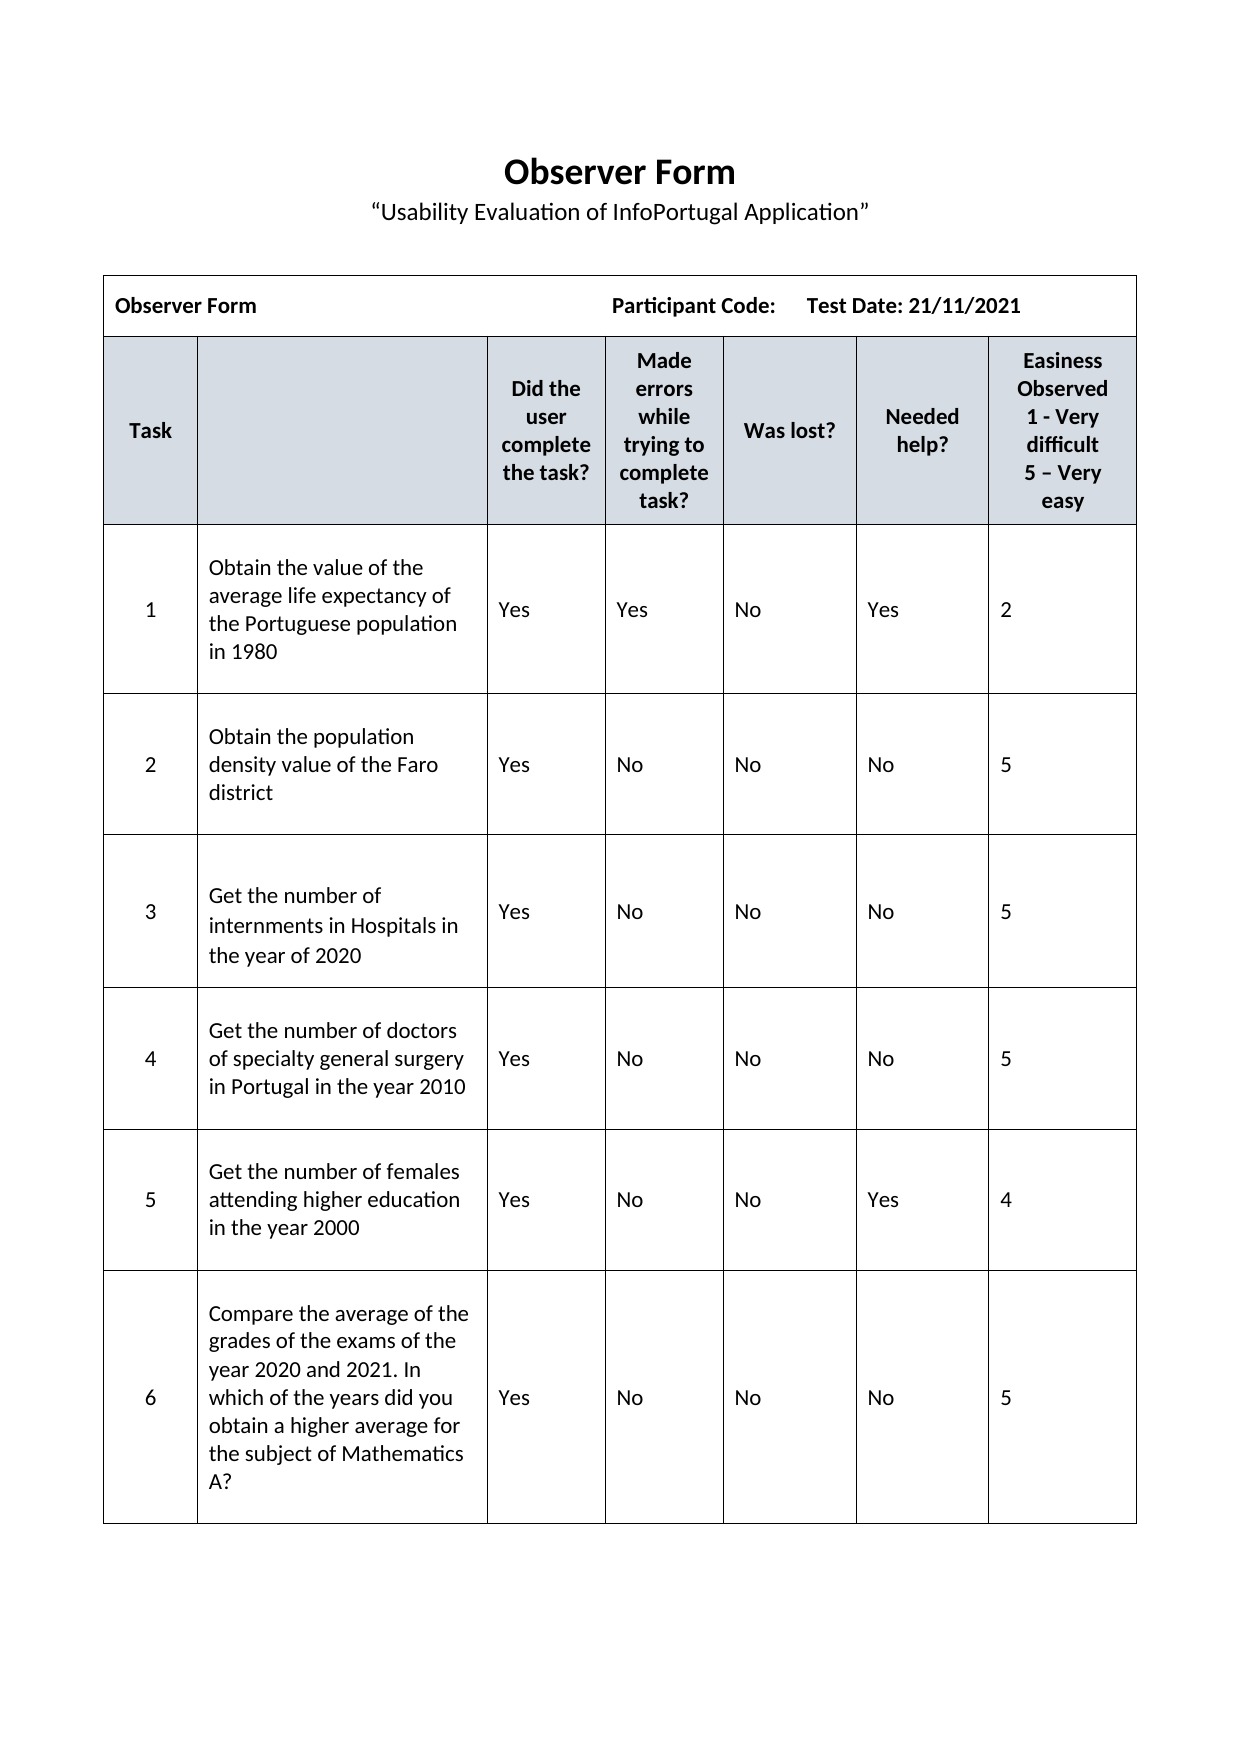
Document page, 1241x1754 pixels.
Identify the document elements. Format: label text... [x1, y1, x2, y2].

table_cell 3 [104, 835, 197, 987]
table_cell Yes [488, 835, 605, 987]
table_cell No [724, 835, 856, 987]
table_cell 5 [989, 694, 1136, 834]
table_cell No [857, 1271, 988, 1523]
text Observer Form [177, 148, 1063, 193]
table_cell Get the number of females attending higher education in the year 2000 [198, 1130, 487, 1269]
table_cell No [724, 988, 856, 1128]
table_cell Get the number of internments in Hospitals in the year of 2020 [198, 835, 487, 987]
table_cell Yes [488, 694, 605, 834]
table_cell Yes [488, 988, 605, 1128]
table_cell 5 [989, 988, 1136, 1128]
table_cell No [606, 694, 723, 834]
table_cell Obtain the population density value of the Faro district [198, 694, 487, 834]
table_cell Yes [488, 1271, 605, 1523]
table_cell No [857, 835, 988, 987]
table_cell [198, 337, 487, 524]
table_cell 4 [989, 1130, 1136, 1269]
table_cell 1 [104, 525, 197, 693]
table_cell Yes [606, 525, 723, 693]
table_cell No [857, 694, 988, 834]
table_cell Compare the average of the grades of the exams of the year 2020 and 2021. In which of the years did you obtain a higher average for the subject of Mathematics A? [198, 1271, 487, 1523]
table_cell Get the number of doctors of specialty general surgery in Portugal in the year 2010 [198, 988, 487, 1128]
table_cell 5 [989, 1271, 1136, 1523]
table_cell No [724, 1271, 856, 1523]
table_cell Yes [857, 525, 988, 693]
table_cell 5 [989, 835, 1136, 987]
table_cell Yes [488, 1130, 605, 1269]
table_cell Easiness Observed 1 - Very difficult 5 – Very easy [989, 337, 1136, 524]
table_cell No [724, 694, 856, 834]
table_cell Was lost? [724, 337, 856, 524]
table_cell No [606, 1130, 723, 1269]
table_cell Yes [857, 1130, 988, 1269]
table_cell 2 [104, 694, 197, 834]
table_cell 5 [104, 1130, 197, 1269]
table_cell No [724, 1130, 856, 1269]
table_cell No [606, 835, 723, 987]
table_cell Did the user complete the task? [488, 337, 605, 524]
table_cell Needed help? [857, 337, 988, 524]
table_cell No [606, 988, 723, 1128]
table_cell Made errors while trying to complete task? [606, 337, 723, 524]
table_cell Obtain the value of the average life expectancy of the Portuguese population in 1980 [198, 525, 487, 693]
table_cell No [857, 988, 988, 1128]
table_header Observer Form Participant Code: Test Date: 21/11/2021 [104, 276, 1136, 336]
table_cell No [724, 525, 856, 693]
table_cell Task [104, 337, 197, 524]
table_cell 4 [104, 988, 197, 1128]
text “Usability Evaluation of InfoPortugal Application” [177, 196, 1063, 227]
table_cell 6 [104, 1271, 197, 1523]
table_cell Yes [488, 525, 605, 693]
table_cell No [606, 1271, 723, 1523]
table_cell 2 [989, 525, 1136, 693]
